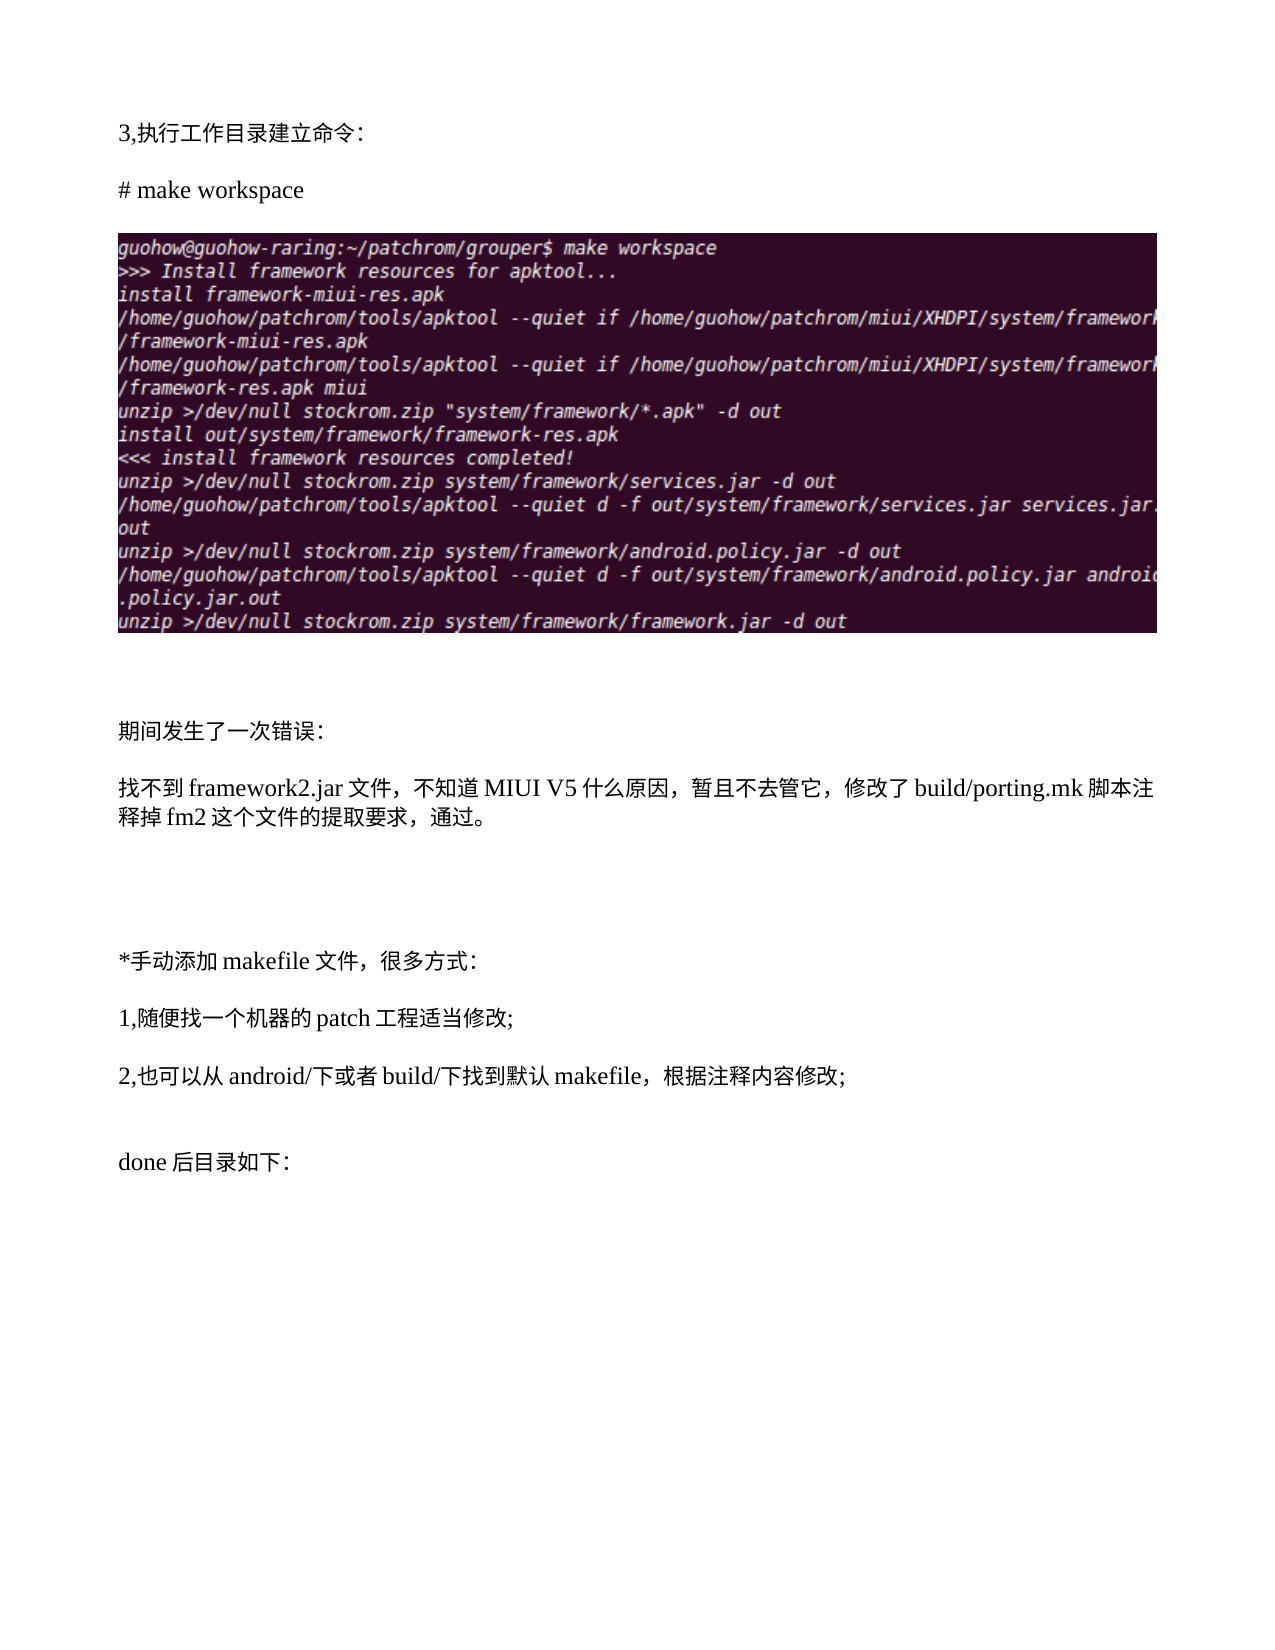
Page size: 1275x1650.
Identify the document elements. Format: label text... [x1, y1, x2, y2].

picture [118, 233, 1157, 633]
text *手动添加makefile文件，很多方式： [118, 946, 1157, 974]
text 2,也可以从android/下或者build/下找到默认makefile，根据注释内容修改; [118, 1061, 1157, 1089]
text 1,随便找一个机器的patch工程适当修改; [118, 1003, 1157, 1032]
text # make workspace [118, 176, 1157, 204]
text 3,执行工作目录建立命令： [118, 118, 1157, 147]
text 期间发生了一次错误： [118, 719, 1157, 744]
text done后目录如下： [118, 1147, 1157, 1176]
text 找不到framework2.jar文件，不知道MIUI V5什么原因，暂且不去管它，修改了build/porting.mk脚本注释掉fm2这个文件的提取要求，通过。 [118, 773, 1157, 831]
